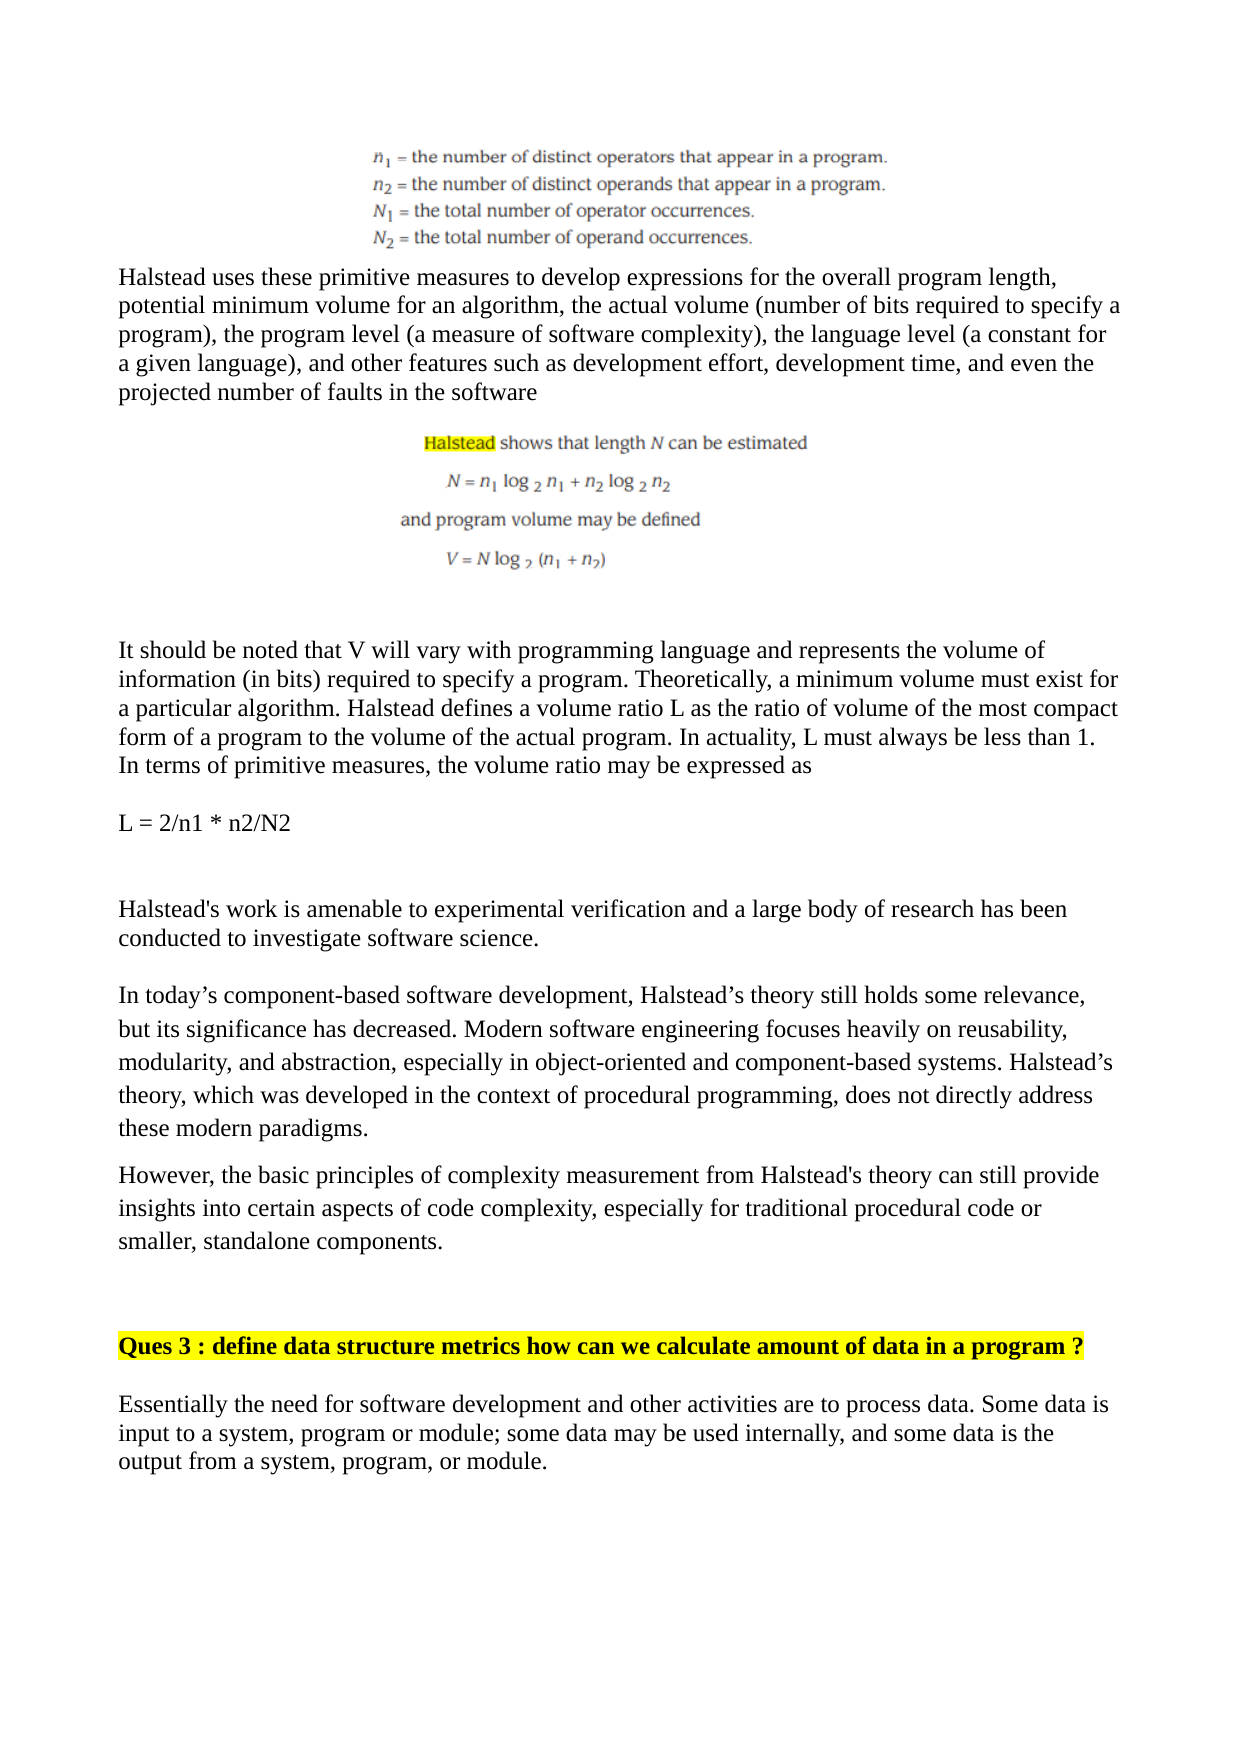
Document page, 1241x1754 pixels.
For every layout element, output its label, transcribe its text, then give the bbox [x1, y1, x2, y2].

text It should be noted that V will vary with programming language and represents the volume of information (in bits) required to specify a program. Theoretically, a minimum volume must exist for a particular algorithm. Halstead defines a volume ratio L as the ratio of volume of the most compact form of a program to the volume of the actual program. In actuality, L must always be less than 1. In terms of primitive measures, the volume ratio may be expressed as [118, 636, 1122, 779]
text Halstead's work is amenable to experimental verification and a large body of research has been conducted to investigate software science. [118, 894, 1122, 952]
text Ques 3 : define data structure metrics how can we calculate amount of data in a program ? [118, 1303, 1122, 1360]
text L = 2/n1 * n2/N2 [118, 808, 1122, 837]
text Halstead uses these primitive measures to develop expressions for the overall program length, potential minimum volume for an algorithm, the actual volume (number of bits required to specify a program), the program level (a measure of software complexity), the language level (a constant for a given language), and other features such as development effort, development time, and even the projected number of faults in the software [118, 262, 1122, 406]
picture [397, 434, 843, 581]
text However, the basic principles of complexity measurement from Halstead's theory can still provide insights into certain aspects of code complexity, especially for traditional procedural code or smaller, standalone components. [118, 1160, 1122, 1255]
picture [328, 146, 912, 251]
text Essentially the need for software development and other activities are to process data. Some data is input to a system, program or module; some data may be used internally, and some data is the output from a system, program, or module. [118, 1389, 1122, 1475]
text In today’s component-based software development, Halstead’s theory still holds some relevance, but its significance has decreased. Modern software engineering focuses heavily on reusability, modularity, and abstraction, especially in object-oriented and component-based systems. Halstead’s theory, which was developed in the context of procedural programming, does not directly address these modern paradigms. [118, 981, 1122, 1141]
